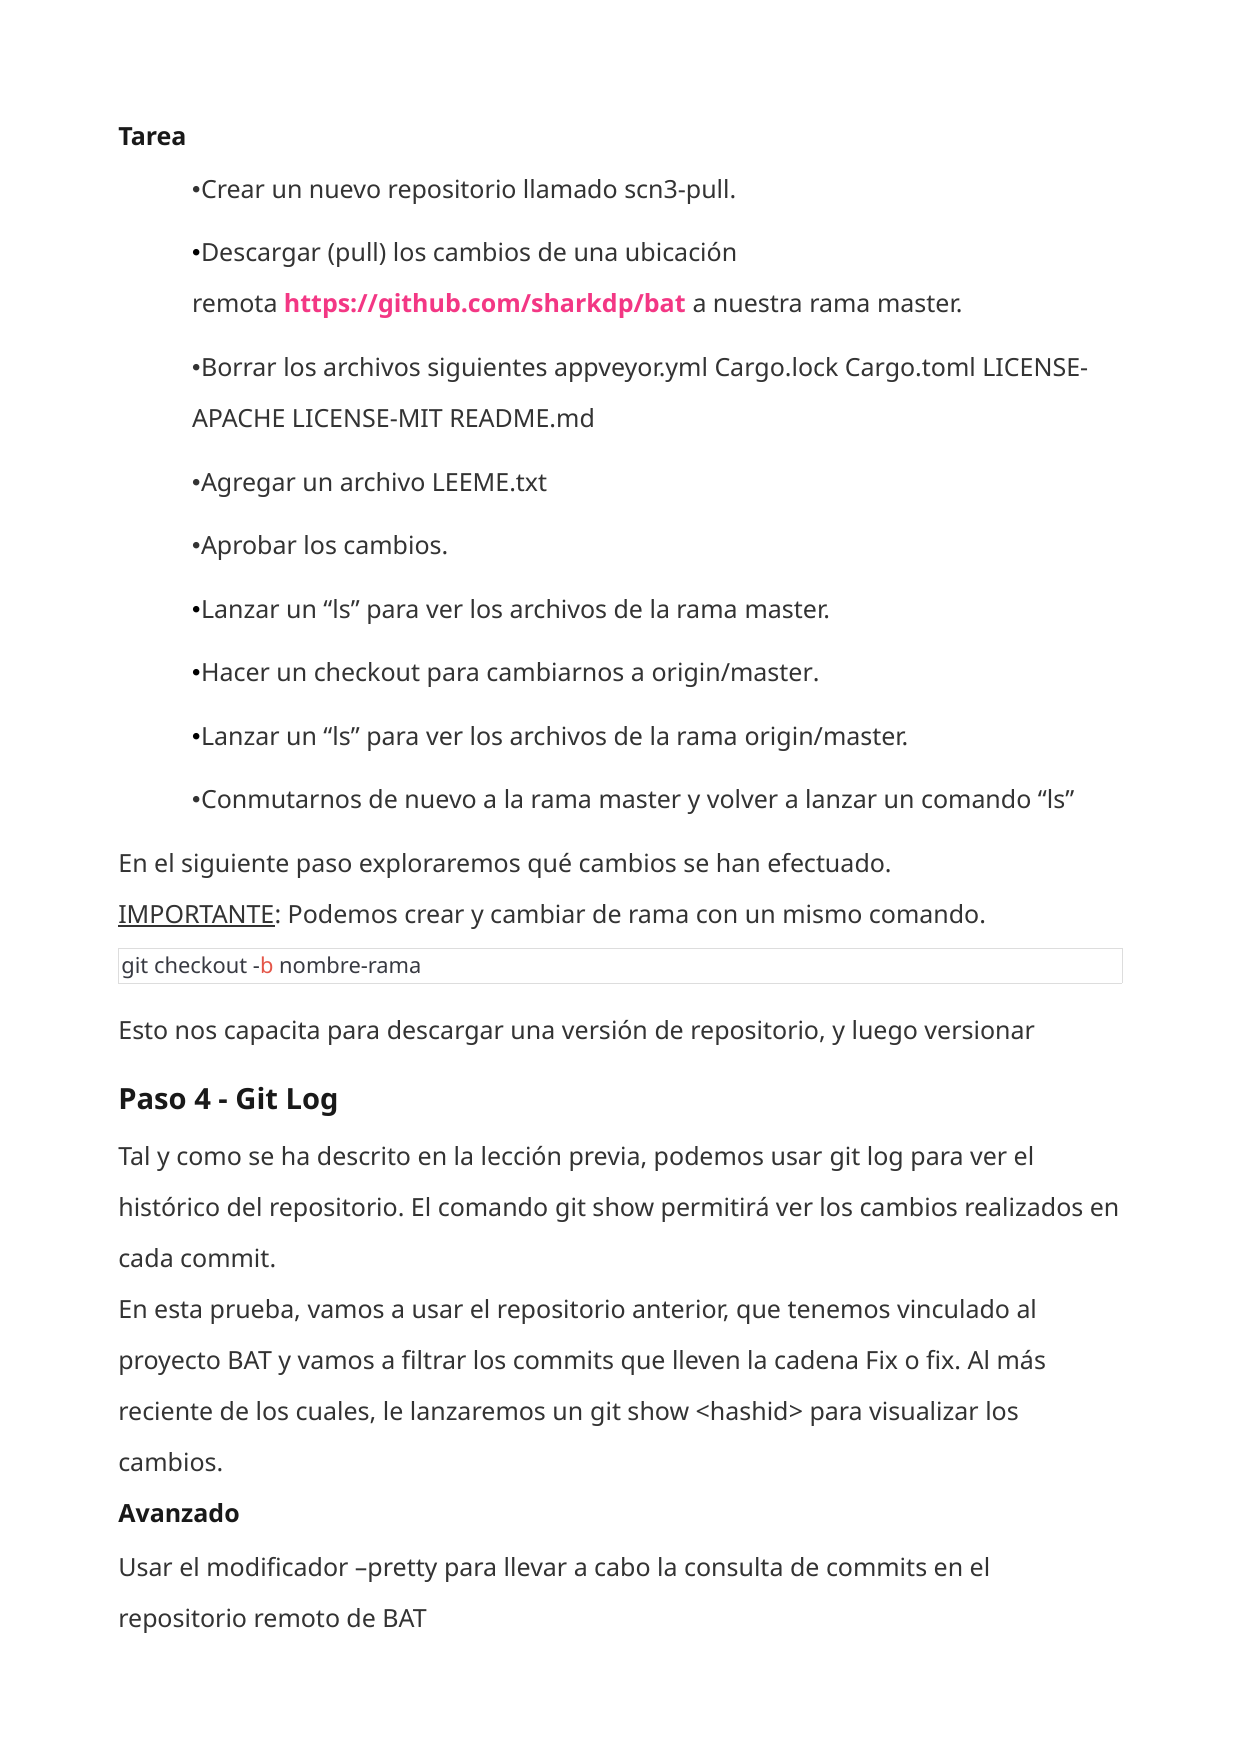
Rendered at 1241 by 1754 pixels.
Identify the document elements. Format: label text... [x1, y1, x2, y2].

list Aprobar los cambios. [118, 528, 1122, 562]
list Crear un nuevo repositorio llamado scn3-pull. [118, 171, 1122, 206]
list Conmutarnos de nuevo a la rama master y volver a lanzar un comando “ls” [118, 782, 1122, 816]
text Esto nos capacita para descargar una versión de repositorio, y luego versionar [118, 1013, 1122, 1047]
text En el siguiente paso exploraremos qué cambios se han efectuado. [118, 845, 1122, 879]
list Hacer un checkout para cambiarnos a origin/master. [118, 655, 1122, 689]
list Agregar un archivo LEEME.txt [118, 464, 1122, 498]
text git checkout -b nombre-rama [119, 949, 1122, 983]
text En esta prueba, vamos a usar el repositorio anterior, que tenemos vinculado al proyecto BAT y vamos a filtrar los commits que lleven la cadena Fix o fix. Al más reciente de los cuales, le lanzaremos un git show <hashid> para visualizar los cambios. [118, 1292, 1122, 1479]
subtitle Paso 4 - Git Log [118, 1078, 1122, 1118]
list Descargar (pull) los cambios de una ubicación remota https://github.com/sharkdp/bat a nuestra rama master. [118, 235, 1122, 320]
list Borrar los archivos siguientes appveyor.yml Cargo.lock Cargo.toml LICENSE-APACHE LICENSE-MIT README.md [118, 349, 1122, 435]
list Lanzar un “ls” para ver los archivos de la rama origin/master. [118, 718, 1122, 752]
text Tal y como se ha descrito en la lección previa, podemos usar git log para ver el histórico del repositorio. El comando git show permitirá ver los cambios realizados en cada commit. [118, 1138, 1122, 1275]
list Lanzar un “ls” para ver los archivos de la rama master. [118, 591, 1122, 625]
text IMPORTANTE: Podemos crear y cambiar de rama con un mismo comando. [118, 896, 1122, 931]
text Usar el modificador –pretty para llevar a cabo la consulta de commits en el repositorio remoto de BAT [118, 1549, 1122, 1634]
subtitle Avanzado [118, 1496, 1122, 1530]
subtitle Tarea [118, 118, 1122, 152]
